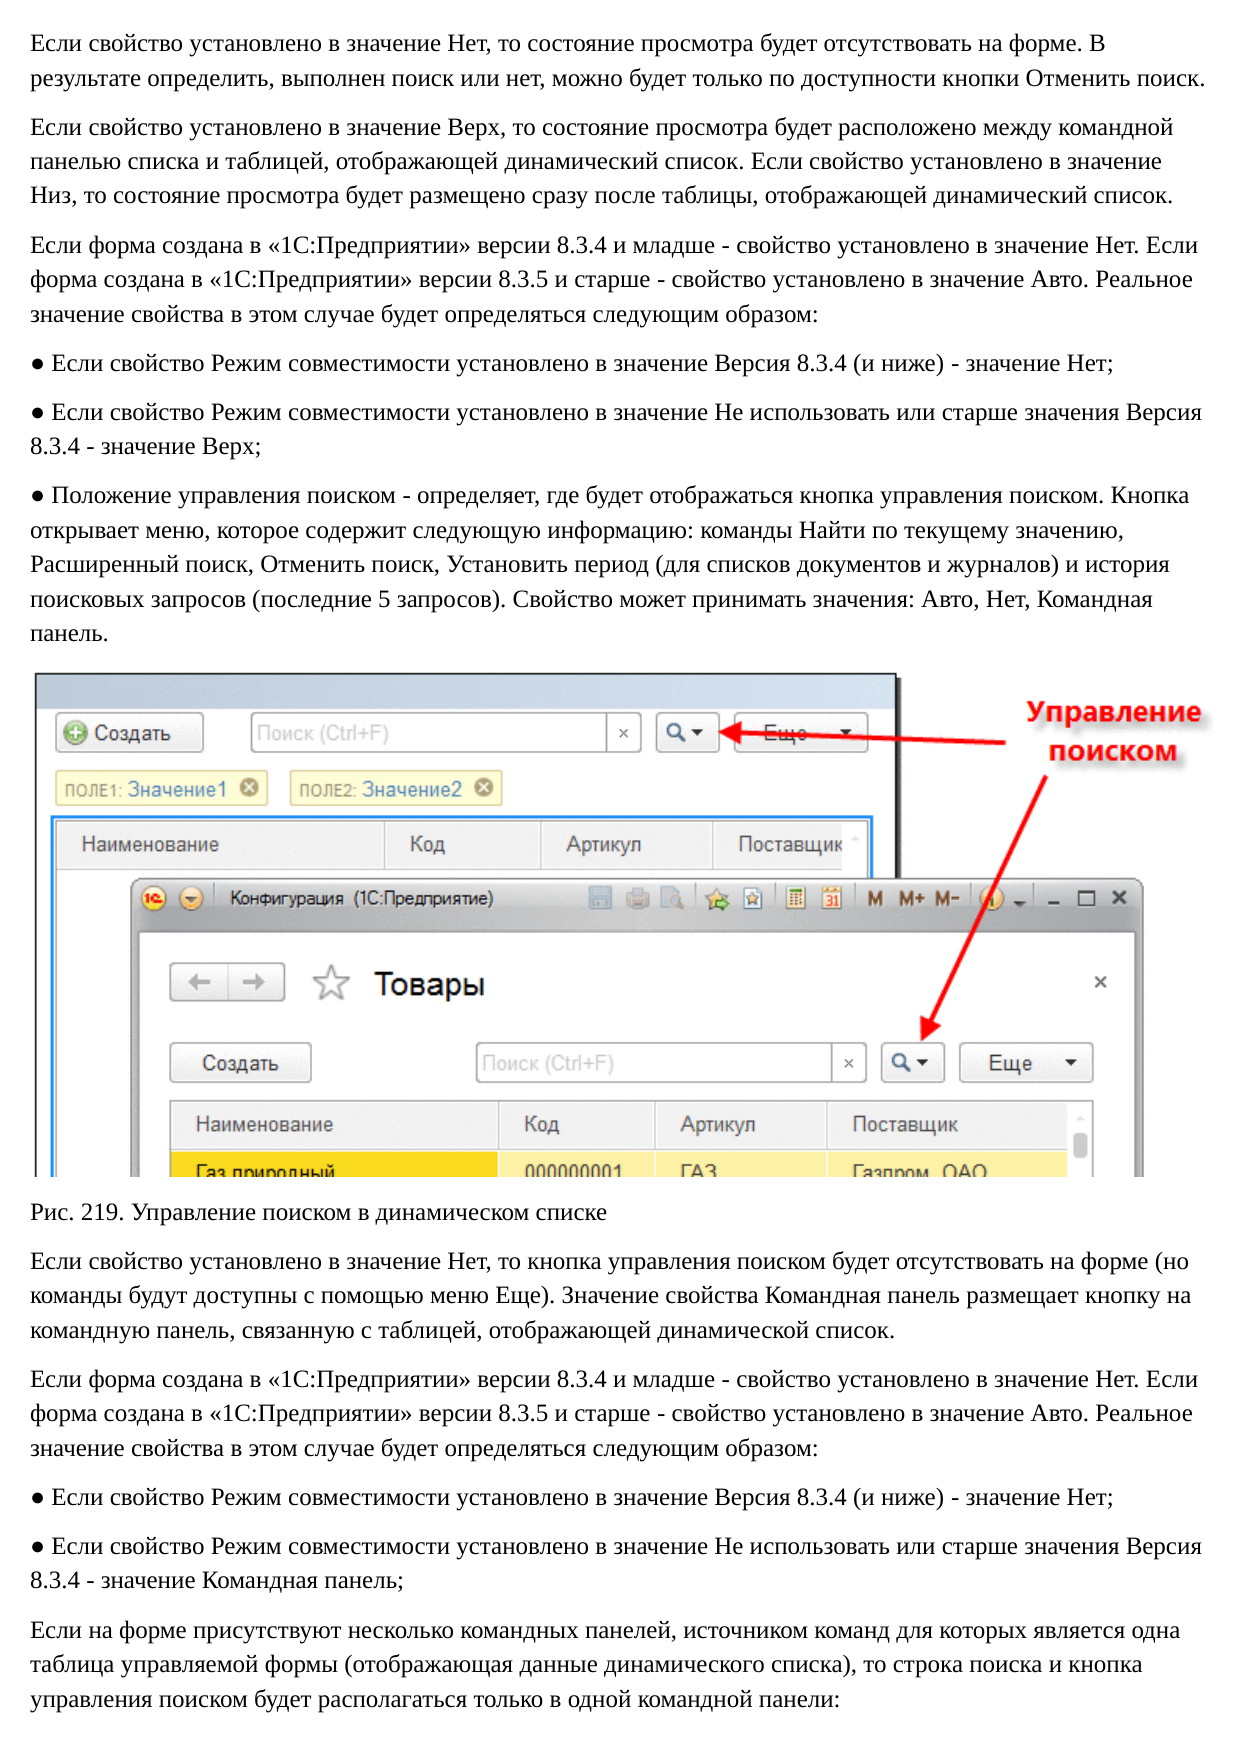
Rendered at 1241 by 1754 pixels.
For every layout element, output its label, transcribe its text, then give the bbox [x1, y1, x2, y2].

text ● Если свойство Режим совместимости установлено в значение Не использовать или старше значения Версия 8.3.4 ‑ значение Командная панель; [30, 1531, 1211, 1594]
text Если свойство установлено в значение Нет, то кнопка управления поиском будет отсутствовать на форме (но команды будут доступны с помощью меню Еще). Значение свойства Командная панель размещает кнопку на командную панель, связанную с таблицей, отображающей динамической список. [30, 1246, 1211, 1344]
text Если свойство установлено в значение Нет, то состояние просмотра будет отсутствовать на форме. В результате определить, выполнен поиск или нет, можно будет только по доступности кнопки Отменить поиск. [30, 28, 1211, 91]
text Если форма создана в «1С:Предприятии» версии 8.3.4 и младше ‑ свойство установлено в значение Нет. Если форма создана в «1С:Предприятии» версии 8.3.5 и старше ‑ свойство установлено в значение Авто. Реальное значение свойства в этом случае будет определяться следующим образом: [30, 230, 1211, 327]
text ● Положение управления поиском ‑ определяет, где будет отображаться кнопка управления поиском. Кнопка открывает меню, которое содержит следующую информацию: команды Найти по текущему значению, Расширенный поиск, Отменить поиск, Установить период (для списков документов и журналов) и история поисковых запросов (последние 5 запросов). Свойство может принимать значения: Авто, Нет, Командная панель. [30, 480, 1211, 647]
text ● Если свойство Режим совместимости установлено в значение Версия 8.3.4 (и ниже) ‑ значение Нет; [30, 1482, 1211, 1511]
text Рис. 219. Управление поиском в динамическом списке [30, 1197, 1211, 1226]
text ● Если свойство Режим совместимости установлено в значение Не использовать или старше значения Версия 8.3.4 ‑ значение Верх; [30, 397, 1211, 460]
picture [29, 667, 1219, 1177]
text Если свойство установлено в значение Верх, то состояние просмотра будет расположено между командной панелью списка и таблицей, отображающей динамический список. Если свойство установлено в значение Низ, то состояние просмотра будет размещено сразу после таблицы, отображающей динамический список. [30, 112, 1211, 209]
text ● Если свойство Режим совместимости установлено в значение Версия 8.3.4 (и ниже) ‑ значение Нет; [30, 348, 1211, 376]
text Если на форме присутствуют несколько командных панелей, источником команд для которых является одна таблица управляемой формы (отображающая данные динамического списка), то строка поиска и кнопка управления поиском будет располагаться только в одной командной панели: [30, 1615, 1211, 1712]
text Если форма создана в «1С:Предприятии» версии 8.3.4 и младше ‑ свойство установлено в значение Нет. Если форма создана в «1С:Предприятии» версии 8.3.5 и старше ‑ свойство установлено в значение Авто. Реальное значение свойства в этом случае будет определяться следующим образом: [30, 1364, 1211, 1462]
